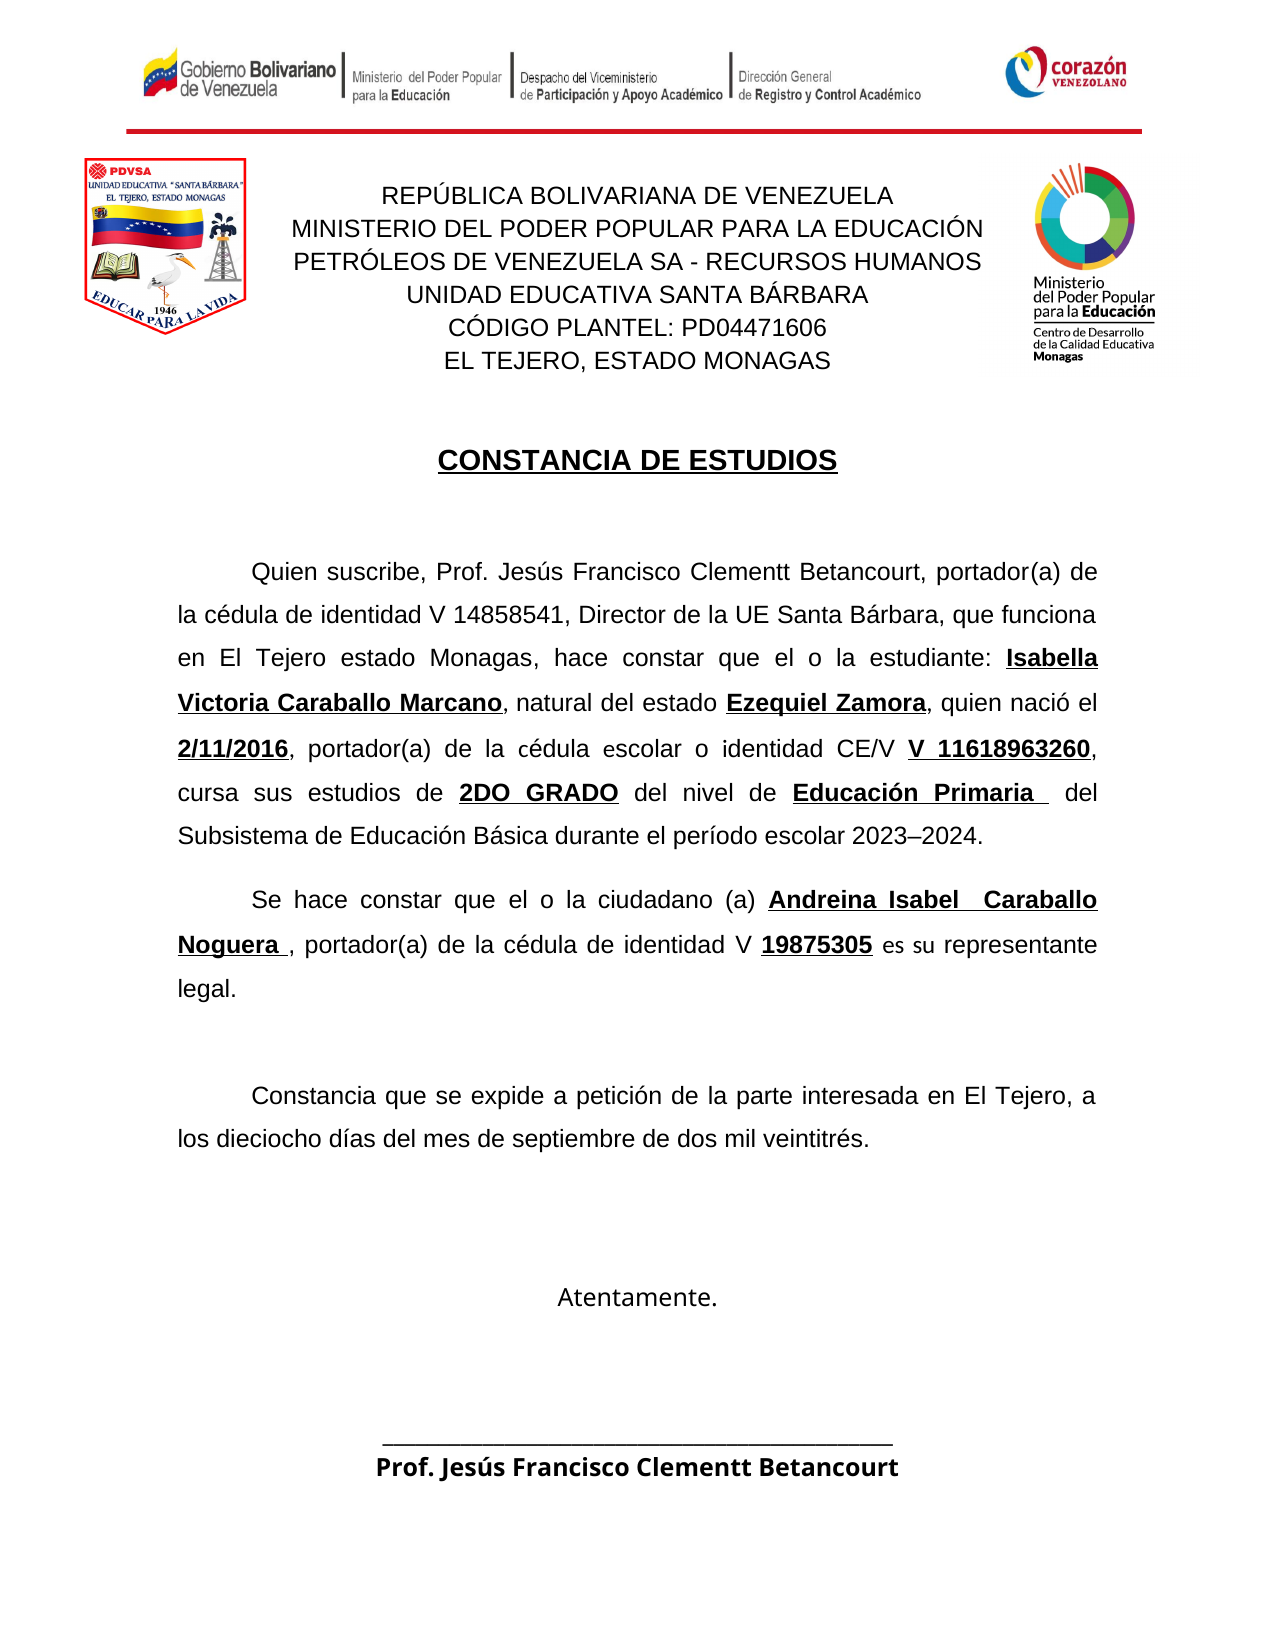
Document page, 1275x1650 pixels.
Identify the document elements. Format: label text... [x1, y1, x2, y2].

text Constancia que se expide a petición de la parte interesada en El Tejero, a los dieciocho días del mes de septiembre de dos mil veintitrés. [177, 1081, 1098, 1153]
text Se hace constar que el o la ciudadano (a) Andreina Isabel Caraballo Noguera , portador(a) de la cédula de identidad V 19875305 es su representante legal. [177, 885, 1098, 1002]
subtitle PETRÓLEOS DE VENEZUELA SA - RECURSOS HUMANOS [252, 247, 978, 275]
subtitle CONSTANCIA DE ESTUDIOS [177, 443, 1098, 476]
text CÓDIGO PLANTEL: PD04471606 [177, 313, 978, 341]
text Quien suscribe, Prof. Jesús Francisco Clementt Betancourt, portador(a) de la cédula de identidad V 14858541, Director de la UE Santa Bárbara, que funciona en El Tejero estado Monagas, hace constar que el o la estudiante: Isabella Victoria Caraballo Marcano, natural del estado Ezequiel Zamora, quien nació el 2/11/2016, portador(a) de la cédula escolar o identidad CE/V V 11618963260, cursa sus estudios de 2DO GRADO del nivel de Educación Primaria del Subsistema de Educación Básica durante el período escolar 2023–2024. [177, 557, 1098, 849]
subtitle MINISTERIO DEL PODER POPULAR PARA LA EDUCACIÓN [252, 214, 978, 242]
picture [79, 158, 252, 335]
subtitle REPÚBLICA BOLIVARIANA DE VENEZUELA [252, 181, 978, 209]
text ______________________________________________ [177, 1416, 1098, 1450]
text Atentamente. [177, 1279, 1098, 1313]
picture [126, 11, 1142, 134]
text UNIDAD EDUCATIVA SANTA BÁRBARA [252, 280, 978, 308]
text Prof. Jesús Francisco Clementt Betancourt [177, 1450, 1098, 1484]
picture [978, 153, 1200, 377]
text EL TEJERO, ESTADO MONAGAS [177, 346, 978, 374]
